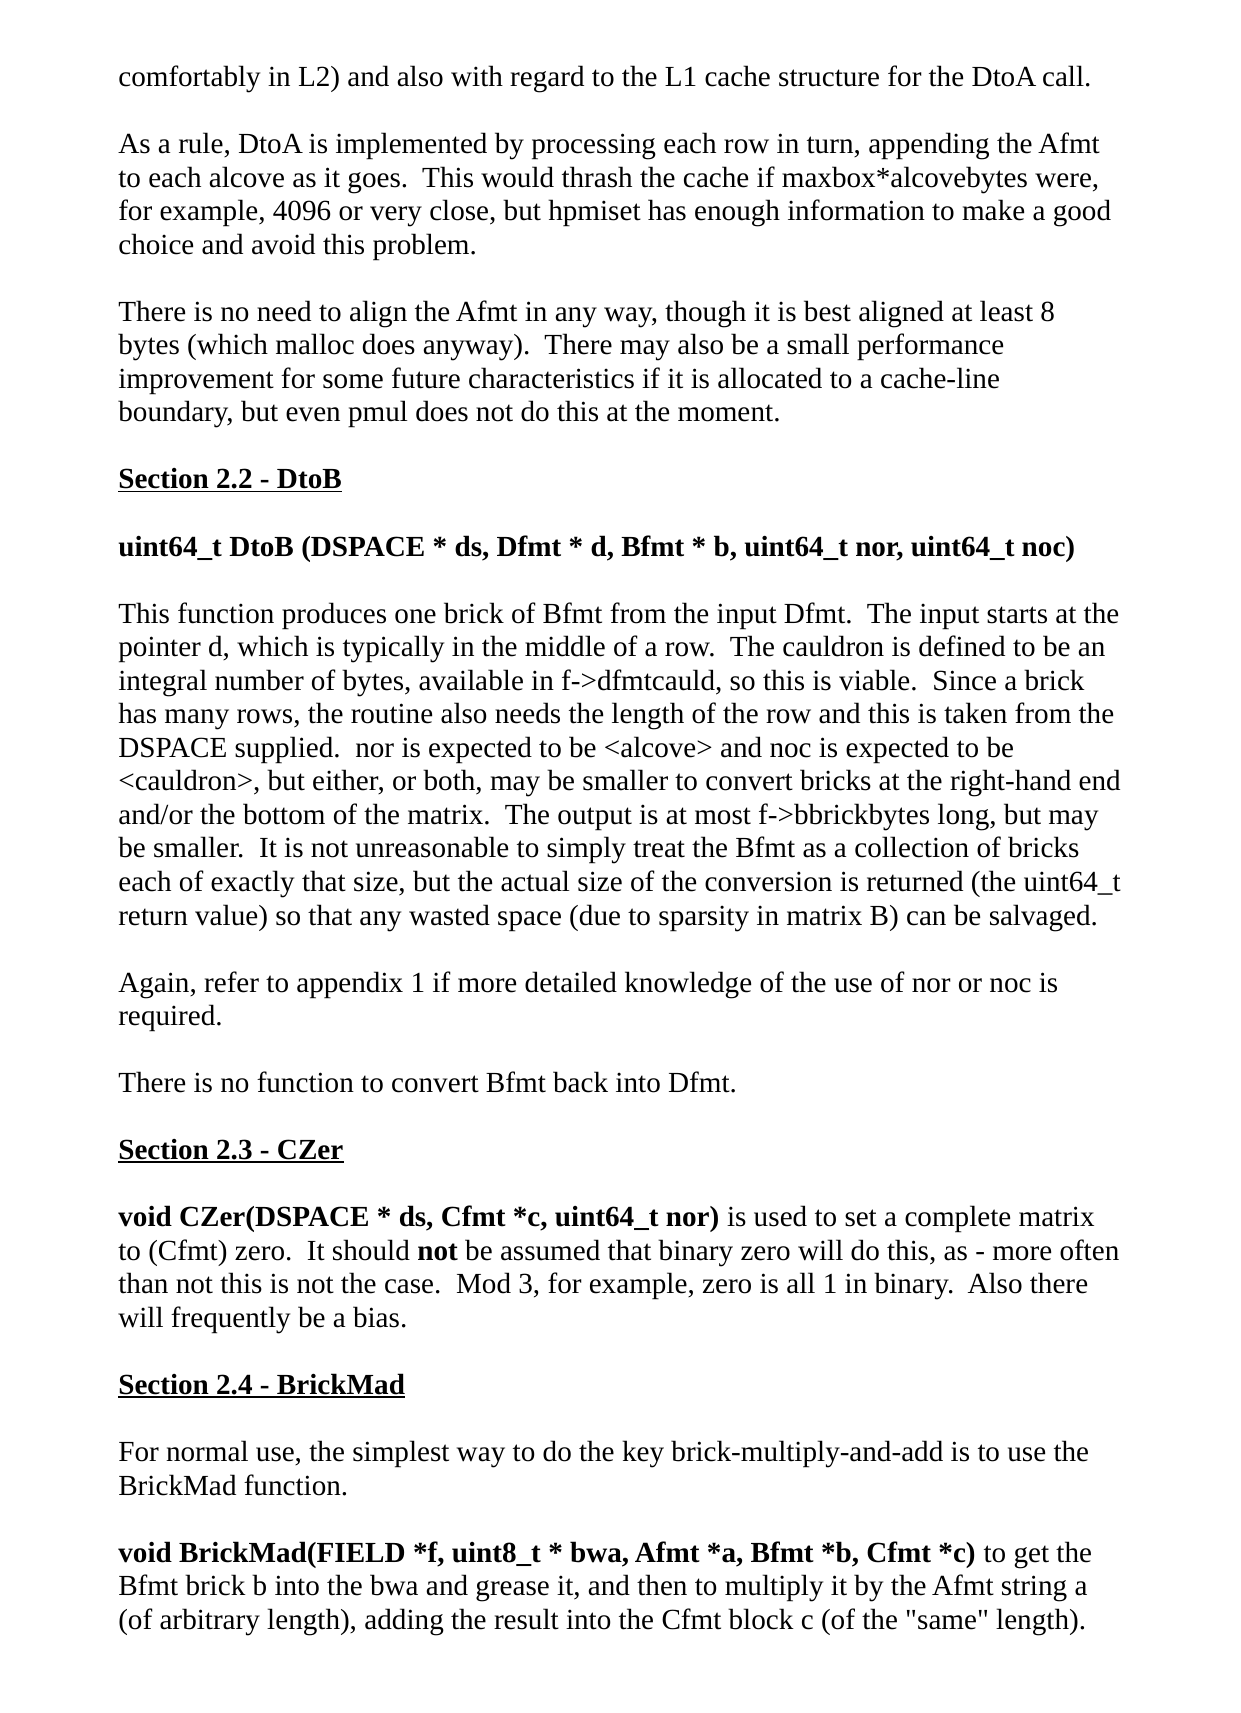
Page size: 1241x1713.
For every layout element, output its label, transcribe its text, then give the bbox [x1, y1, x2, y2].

text Section 2.3 - CZer [118, 1132, 1122, 1166]
text Section 2.4 - BrickMad [118, 1367, 1122, 1401]
text Again, refer to appendix 1 if more detailed knowledge of the use of nor or noc is required. [118, 965, 1122, 1032]
text comfortably in L2) and also with regard to the L1 cache structure for the DtoA call. [118, 59, 1122, 93]
text void BrickMad(FIELD *f, uint8_t * bwa, Afmt *a, Bfmt *b, Cfmt *c) to get the Bfmt brick b into the bwa and grease it, and then to multiply it by the Afmt string a (of arbitrary length), adding the result into the Cfmt block c (of the "same" length). [118, 1535, 1122, 1636]
text There is no need to align the Afmt in any way, though it is best aligned at least 8 bytes (which malloc does anyway). There may also be a small performance improvement for some future characteristics if it is allocated to a cache-line boundary, but even pmul does not do this at the moment. [118, 294, 1122, 428]
text void CZer(DSPACE * ds, Cfmt *c, uint64_t nor) is used to set a complete matrix to (Cfmt) zero. It should not be assumed that binary zero will do this, as - more often than not this is not the case. Mod 3, for example, zero is all 1 in binary. Also there will frequently be a bias. [118, 1199, 1122, 1334]
text As a rule, DtoA is implemented by processing each row in turn, appending the Afmt to each alcove as it goes. This would thrash the cache if maxbox*alcovebytes were, for example, 4096 or very close, but hpmiset has enough information to make a good choice and avoid this problem. [118, 126, 1122, 260]
text For normal use, the simplest way to do the key brick-multiply-and-add is to use the BrickMad function. [118, 1434, 1122, 1501]
text Section 2.2 - DtoB [118, 462, 1122, 495]
text uint64_t DtoB (DSPACE * ds, Dfmt * d, Bfmt * b, uint64_t nor, uint64_t noc) [118, 529, 1122, 562]
text This function produces one brick of Bfmt from the input Dfmt. The input starts at the pointer d, which is typically in the middle of a row. The cauldron is defined to be an integral number of bytes, available in f->dfmtcauld, so this is viable. Since a brick has many rows, the routine also needs the length of the row and this is taken from the DSPACE supplied. nor is expected to be <alcove> and noc is expected to be <cauldron>, but either, or both, may be smaller to convert bricks at the right-hand end and/or the bottom of the matrix. The output is at most f->bbrickbytes long, but may be smaller. It is not unreasonable to simply treat the Bfmt as a collection of bricks each of exactly that size, but the actual size of the conversion is returned (the uint64_t return value) so that any wasted space (due to sparsity in matrix B) can be salvaged. [118, 596, 1122, 931]
text There is no function to convert Bfmt back into Dfmt. [118, 1065, 1122, 1099]
